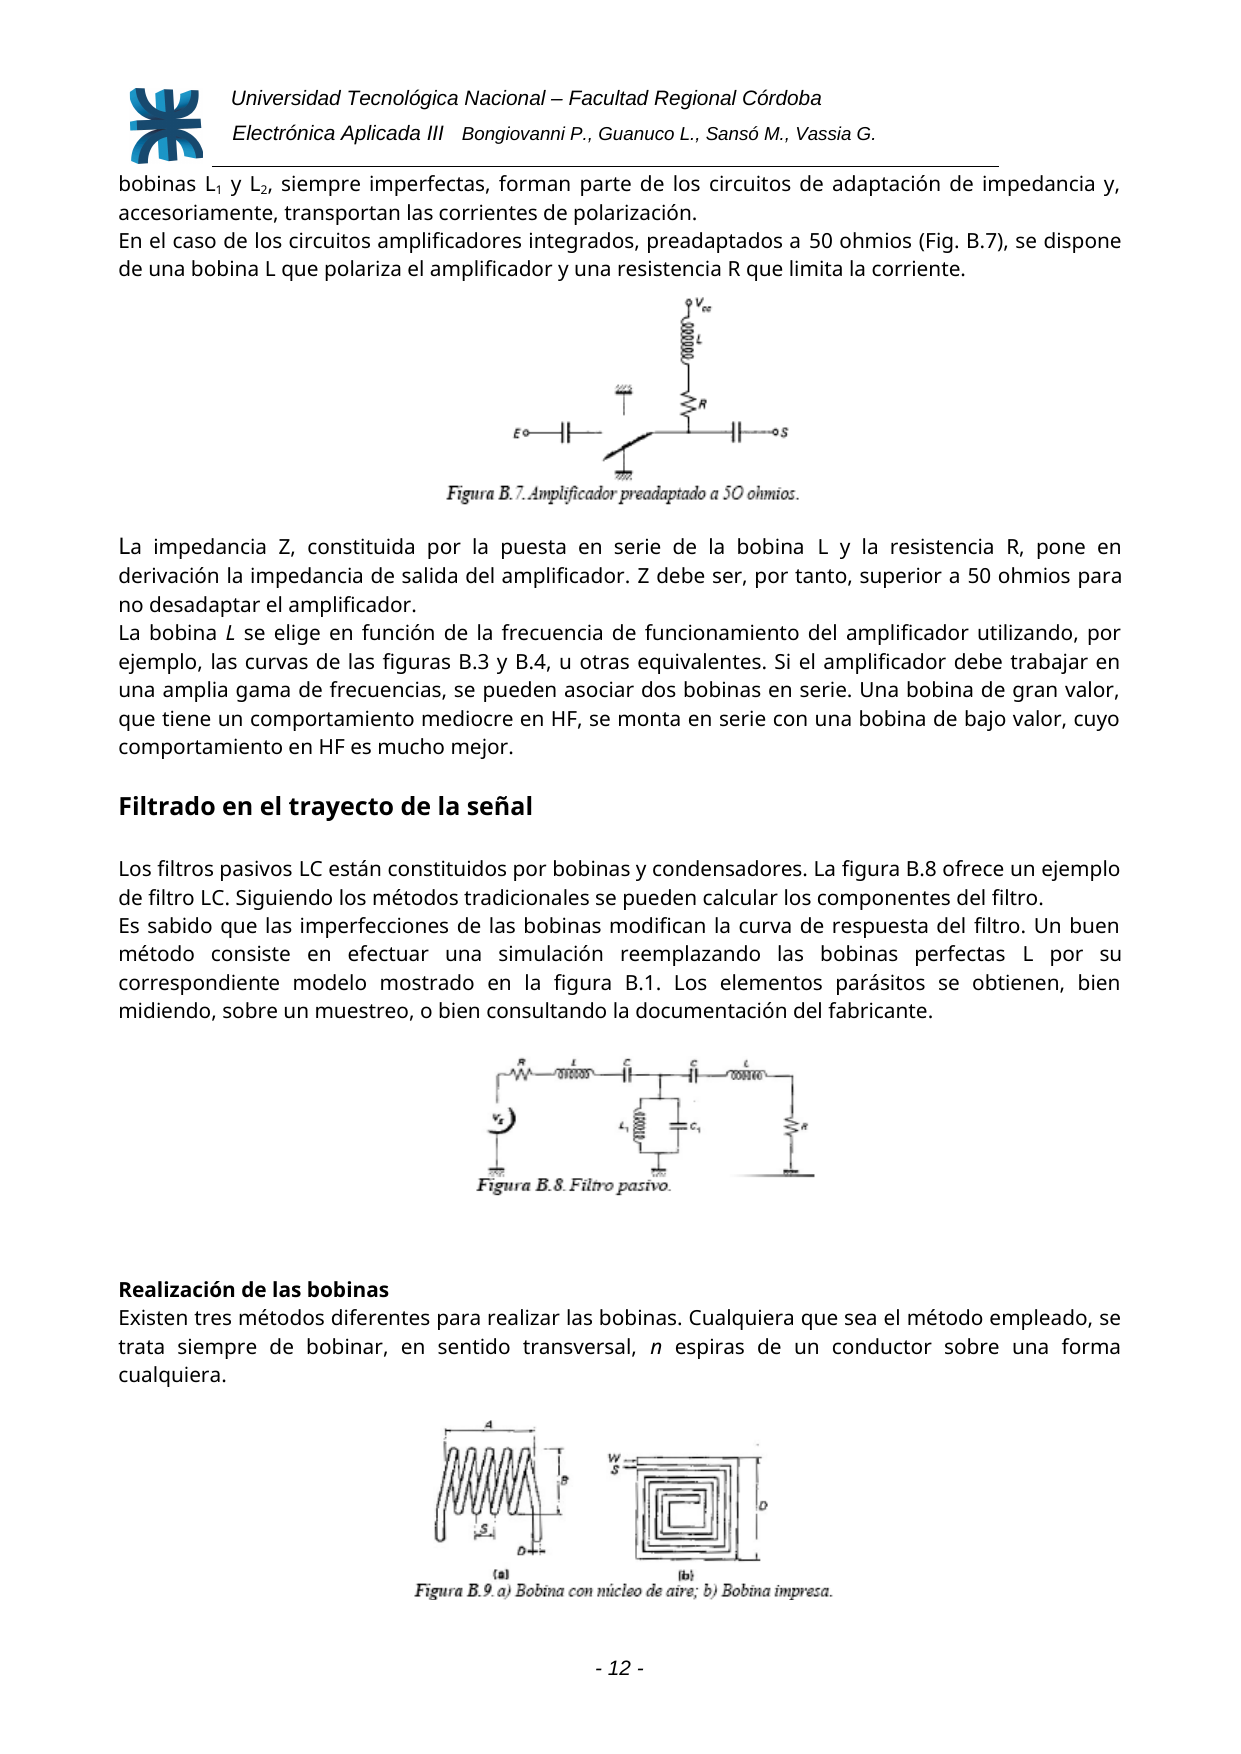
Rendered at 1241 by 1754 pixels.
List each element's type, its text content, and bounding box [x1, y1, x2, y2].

list Filtrado en el trayecto de la señal [118, 789, 1122, 823]
text En el caso de los circuitos amplificadores integrados, preadaptados a 50 ohmios (Fig. B.7), se dispone de una bobina L que polariza el amplificador y una resistencia R que limita la corriente. [118, 226, 1122, 283]
text Realización de las bobinas [118, 1275, 1122, 1303]
text Los filtros pasivos LC están constituidos por bobinas y condensadores. La figura B.8 ofrece un ejemplo de filtro LC. Siguiendo los métodos tradicionales se pueden calcular los componentes del filtro. [118, 854, 1122, 911]
picture [129, 88, 203, 164]
text La impedancia Z, constituida por la puesta en serie de la bobina L y la resistencia R, pone en derivación la impedancia de salida del amplificador. Z debe ser, por tanto, superior a 50 ohmios para no desadaptar el amplificador. [118, 530, 1122, 618]
text bobinas L1 y L2, siempre imperfectas, forman parte de los circuitos de adaptación de impedancia y, accesoriamente, transportan las corrientes de polarización. [118, 169, 1122, 226]
text Es sabido que las imperfecciones de las bobinas modifican la curva de respuesta del filtro. Un buen método consiste en efectuar una simulación reemplazando las bobinas perfectas L por su correspondiente modelo mostrado en la figura B.1. Los elementos parásitos se obtienen, bien midiendo, sobre un muestreo, o bien consultando la documentación del fabricante. [118, 911, 1122, 1025]
text Existen tres métodos diferentes para realizar las bobinas. Cualquiera que sea el método empleado, se trata siempre de bobinar, en sentido transversal, n espiras de un conductor sobre una forma cualquiera. [118, 1303, 1122, 1389]
text La bobina L se elige en función de la frecuencia de funcionamiento del amplificador utilizando, por ejemplo, las curvas de las figuras B.3 y B.4, u otras equivalentes. Si el amplificador debe trabajar en una amplia gama de frecuencias, se pueden asociar dos bobinas en serie. Una bobina de gran valor, que tiene un comportamiento mediocre en HF, se monta en serie con una bobina de bajo valor, cuyo comportamiento en HF es mucho mejor. [118, 618, 1122, 761]
